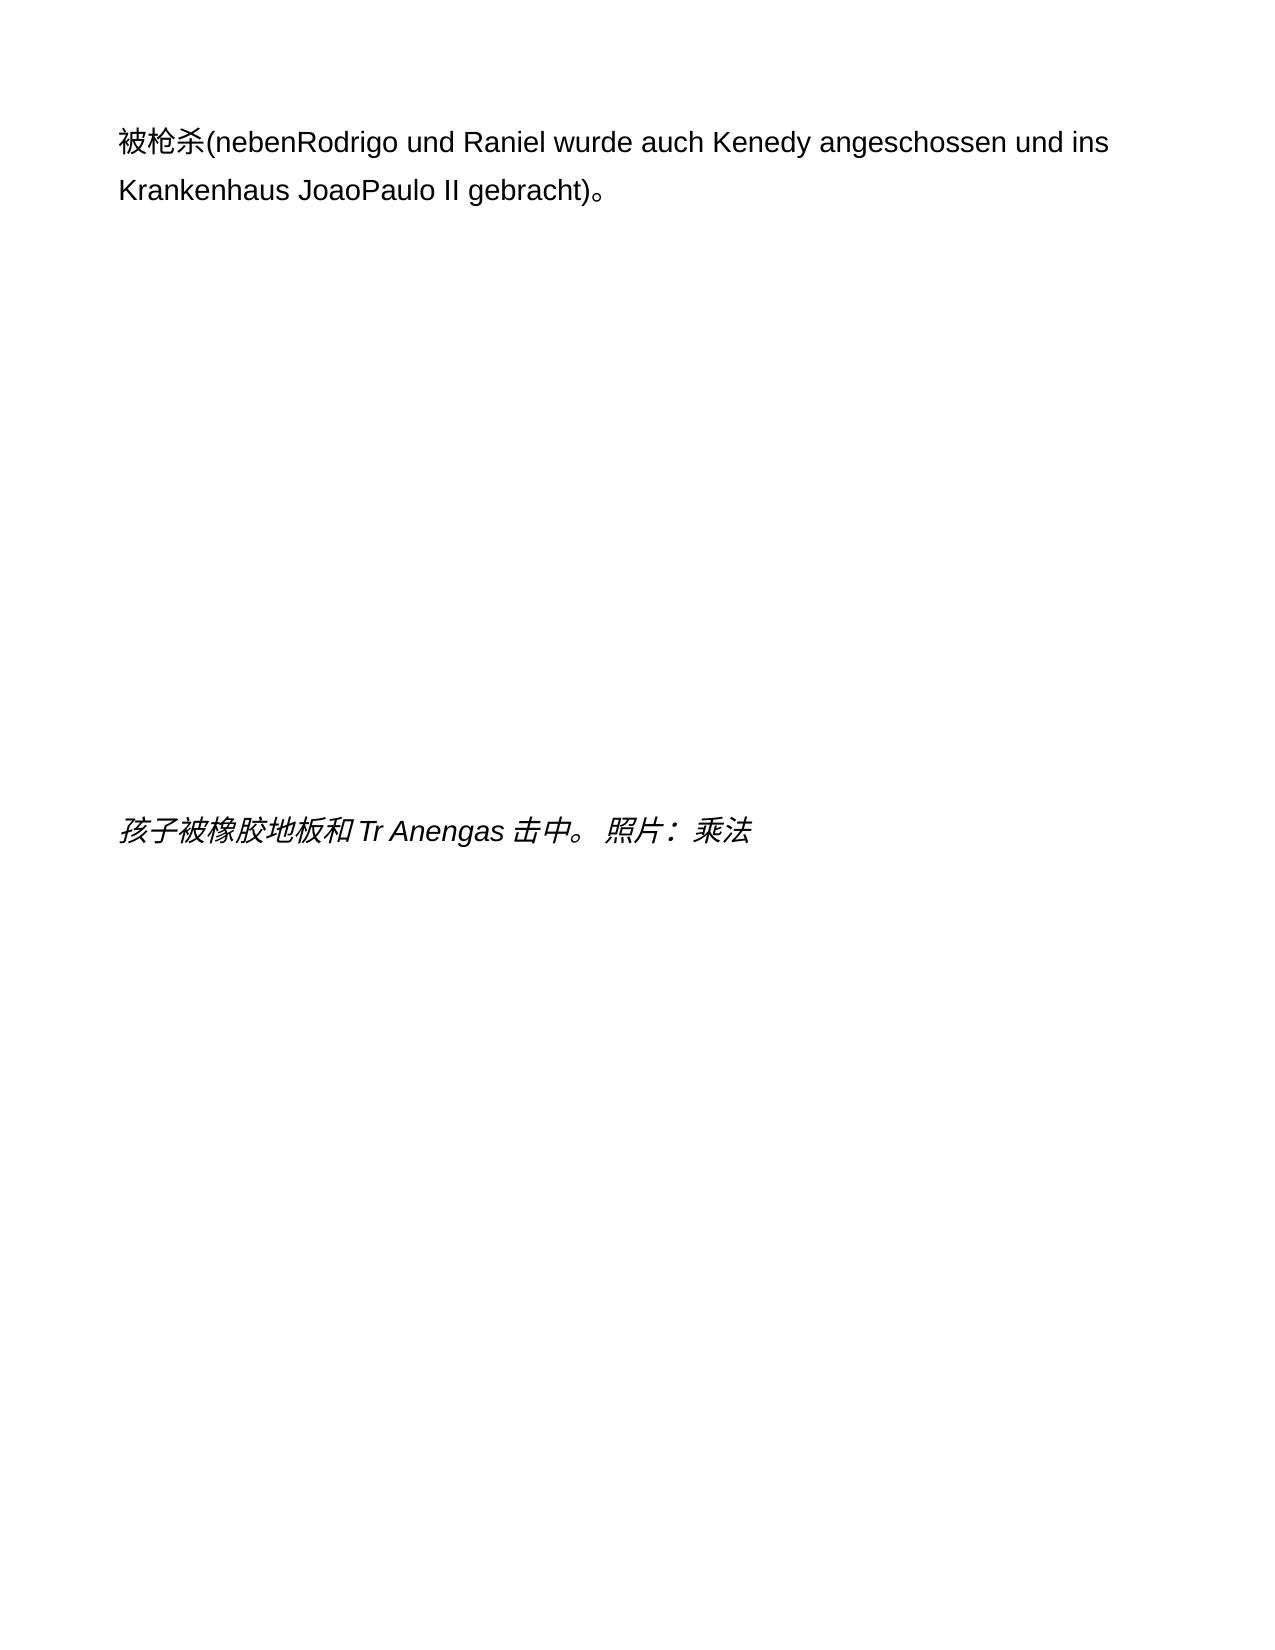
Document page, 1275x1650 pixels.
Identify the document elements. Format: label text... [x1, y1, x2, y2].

text 被枪杀(nebenRodrigo und Raniel wurde auch Kenedy angeschossen und ins Krankenhaus JoaoPaulo II gebracht)。 [118, 118, 1157, 209]
text 孩子被橡胶地板和Tr Anengas击中。 照片：乘法 [118, 230, 1157, 850]
